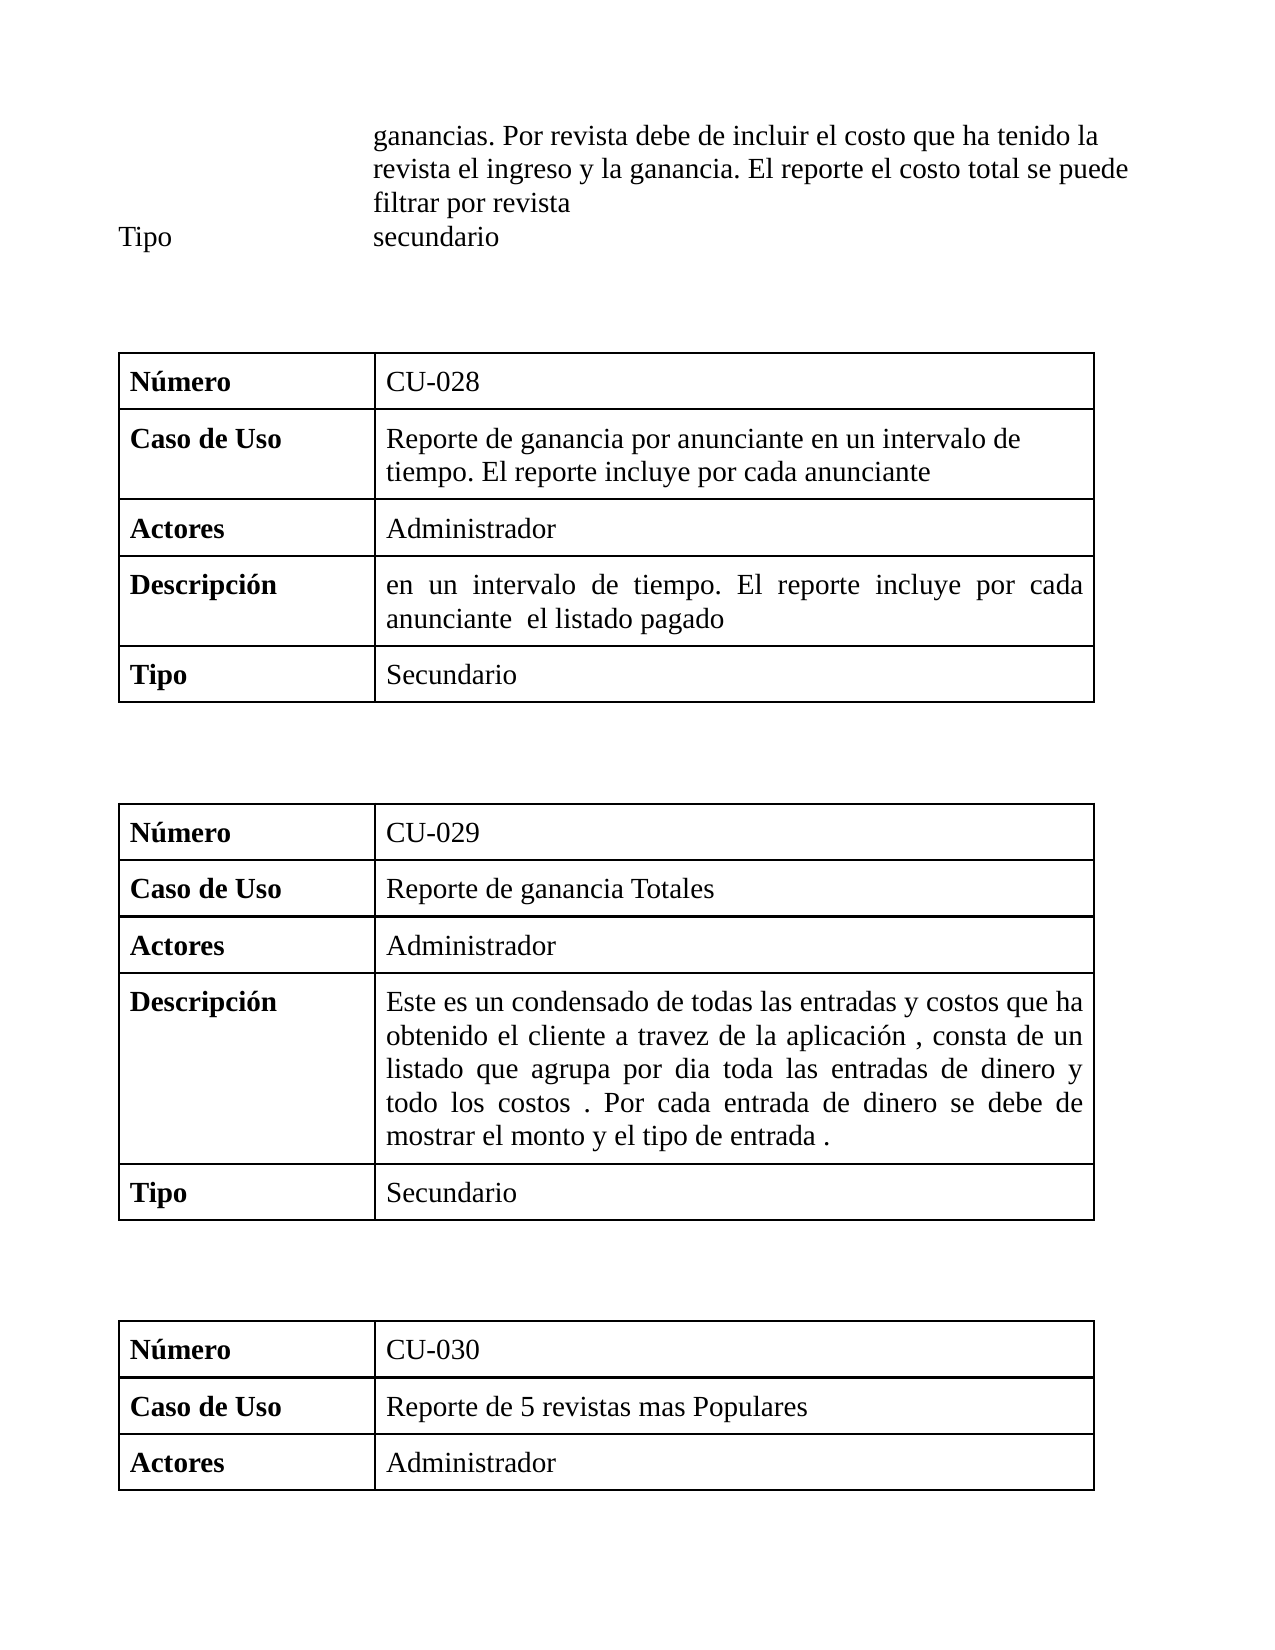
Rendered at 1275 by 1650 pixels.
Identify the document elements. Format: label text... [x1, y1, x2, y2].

table_cell [118, 118, 373, 219]
table_cell Caso de Uso [120, 410, 374, 498]
table_cell Tipo [120, 647, 374, 701]
table_cell Reporte de 5 revistas mas Populares [376, 1379, 1093, 1433]
table_header CU-028 [376, 354, 1093, 408]
table_cell Actores [120, 1435, 374, 1489]
table_cell Actores [120, 918, 374, 972]
table_cell Administrador [376, 1435, 1093, 1489]
table_cell Administrador [376, 918, 1093, 972]
table_header CU-029 [376, 805, 1093, 859]
table_cell ganancias. Por revista debe de incluir el costo que ha tenido la revista el ingreso y la ganancia. El reporte el costo total se puede filtrar por revista [373, 118, 1157, 219]
table_cell Reporte de ganancia Totales [376, 861, 1093, 915]
table_cell secundario [373, 219, 1157, 252]
table_cell Tipo [120, 1165, 374, 1219]
table_cell en un intervalo de tiempo. El reporte incluye por cada anunciante el listado pagado [376, 557, 1093, 645]
table_cell Este es un condensado de todas las entradas y costos que ha obtenido el cliente a travez de la aplicación , consta de un listado que agrupa por dia toda las entradas de dinero y todo los costos . Por cada entrada de dinero se debe de mostrar el monto y el tipo de entrada . [376, 974, 1093, 1162]
table_cell Secundario [376, 647, 1093, 701]
table_cell Administrador [376, 500, 1093, 555]
table_cell Tipo [118, 219, 373, 252]
table_cell Descripción [120, 974, 374, 1162]
table_cell Actores [120, 500, 374, 555]
table_header Número [120, 354, 374, 408]
table_header CU-030 [376, 1322, 1093, 1376]
table_cell Reporte de ganancia por anunciante en un intervalo de tiempo. El reporte incluye por cada anunciante [376, 410, 1093, 498]
table_cell Caso de Uso [120, 861, 374, 915]
table_cell Secundario [376, 1165, 1093, 1219]
table_cell Caso de Uso [120, 1379, 374, 1433]
table_header Número [120, 805, 374, 859]
table_header Número [120, 1322, 374, 1376]
table_cell Descripción [120, 557, 374, 645]
